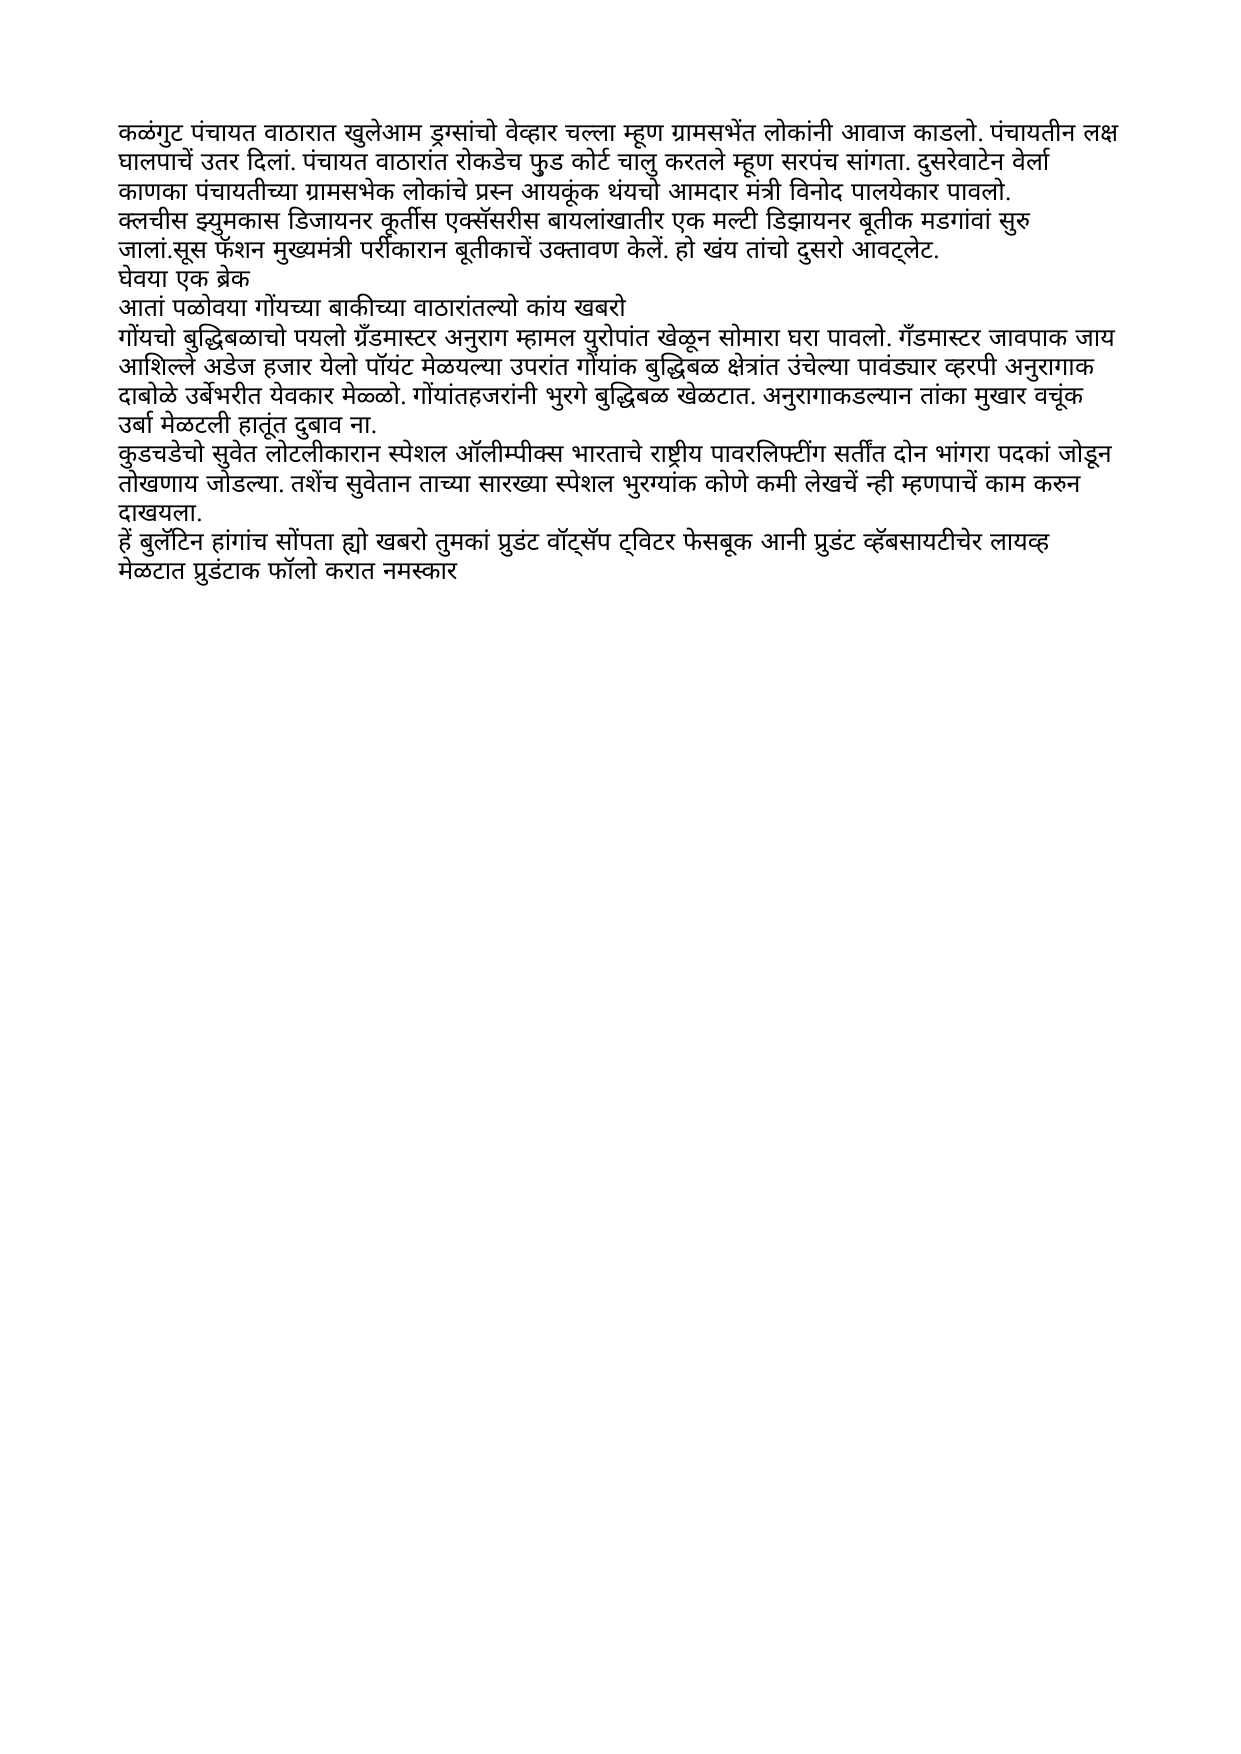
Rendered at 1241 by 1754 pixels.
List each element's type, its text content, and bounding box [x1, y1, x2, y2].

text क्लचीस झ्युमकास डिजायनर कूर्तीस एक्सॅसरीस बायलांखातीर एक मल्टी डिझायनर बूतीक मडगांवां सुरु जालां.सूस फॅशन मुख्यमंत्री पर्रीकारान बूतीकाचें उक्तावण केलें. हो खंय तांचो दुसरो आवट्लेट. [118, 206, 1122, 264]
text गोंयचो बुद्धिबळाचो पयलो ग्रॅंडमास्टर अनुराग म्हामल युरोपांत खेळून सोमारा घरा पावलो. गँडमास्टर जावपाक जाय आशिल्ले अडेज हजार येलो पॉयंट मेळयल्या उपरांत गोंयांक बुद्धिबळ क्षेत्रांत उंचेल्या पावंड्यार व्हरपी अनुरागाक दाबोळे उर्बेभरीत येवकार मेळ्ळो. गोंयांतहजरांनी भुरगे बुद्धिबळ खेळटात. अनुरागाकडल्यान तांका मुखार वचूंक उर्बा मेळटली हातूंत दुबाव ना. [118, 323, 1122, 440]
text कुडचडेचो सुवेत लोटलीकारान स्पेशल ऑलीम्पीक्स भारताचे राष्ट्रीय पावरलिफ्टींग सर्तींत दोन भांगरा पदकां जोडून तोखणाय जोडल्या. तशेंच सुवेतान ताच्या सारख्या स्पेशल भुरग्यांक कोणे कमी लेखचें न्ही म्हणपाचें काम करुन दाखयला. [118, 440, 1122, 527]
text आतां पळोवया गोंयच्या बाकीच्या वाठारांतल्यो कांय खबरो [118, 293, 1122, 323]
text घेवया एक ब्रेक [118, 264, 1122, 293]
text हें बुलॅटिन हांगांच सोंपता ह्यो खबरो तुमकां प्रुडंट वॉट्सॅप ट्विटर फेसबूक आनी प्रुडंट व्हॅबसायटीचेर लायव्ह मेळटात प्रुडंटाक फॉलो करात नमस्कार [118, 527, 1122, 586]
text कळंगुट पंचायत वाठारात खुलेआम ड्रग्सांचो वेव्हार चल्ला म्हूण ग्रामसभेंत लोकांनी आवाज काडलो. पंचायतीन लक्ष घालपाचें उतर दिलां. पंचायत वाठारांत रोकडेच फु़ड कोर्ट चालु करतले म्हूण सरपंच सांगता. दुसरेवाटेन वेर्ला काणका पंचायतीच्या ग्रामसभेक लोकांचे प्रस्न आयकूंक थंयचो आमदार मंत्री विनोद पालयेकार पावलो. [118, 118, 1122, 206]
